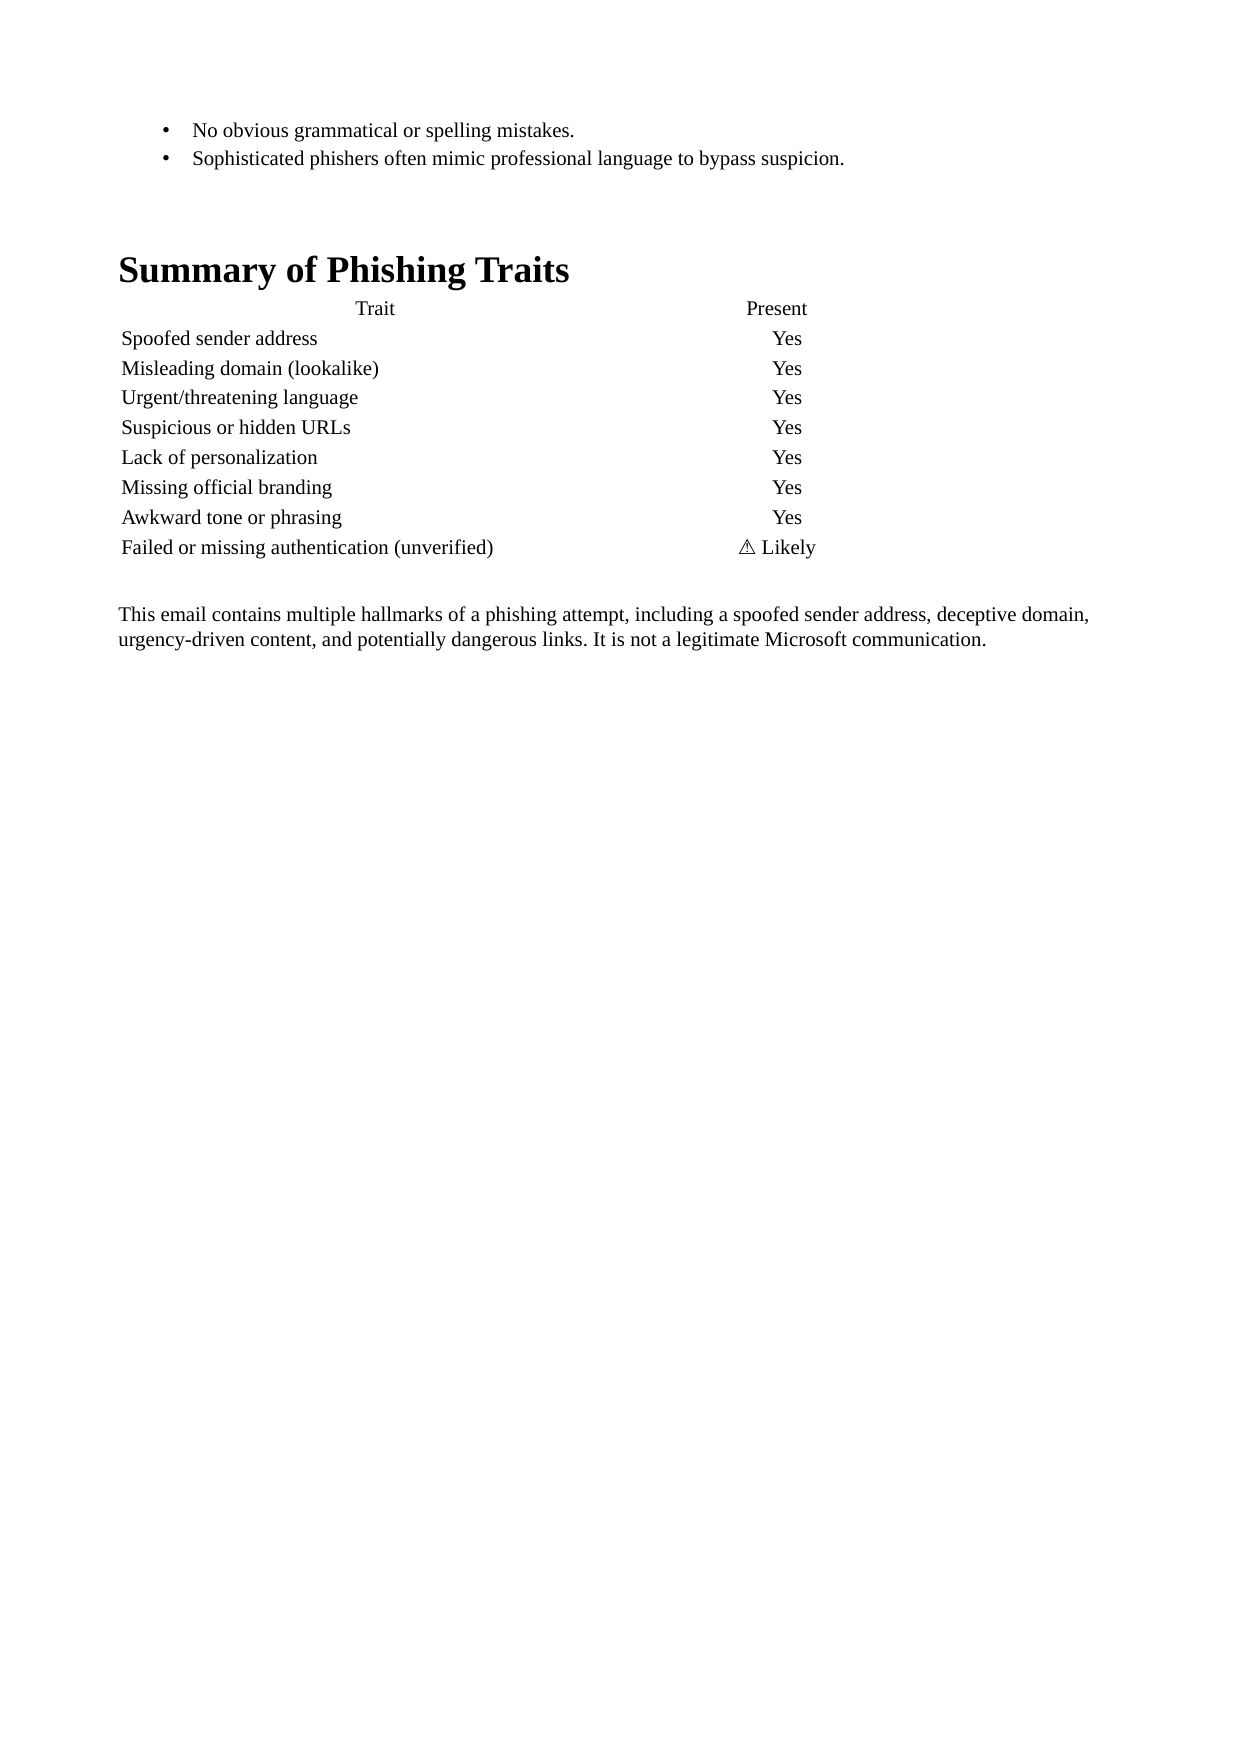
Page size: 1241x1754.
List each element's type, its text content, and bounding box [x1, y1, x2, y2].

table_cell ✅ Yes [632, 323, 922, 352]
table_cell Spoofed sender address [118, 323, 632, 352]
table_cell ⚠️ Likely [632, 532, 922, 562]
table_cell Urgent/threatening language [118, 383, 632, 412]
subtitle Summary of Phishing Traits [118, 247, 1122, 290]
table_cell ✅ Yes [632, 472, 922, 502]
table_cell ✅ Yes [632, 353, 922, 382]
table_cell ✅ Yes [632, 412, 922, 442]
list Sophisticated phishers often mimic professional language to bypass suspicion. [162, 146, 1122, 170]
table_cell ✅ Yes [632, 502, 922, 532]
table_cell Suspicious or hidden URLs [118, 412, 632, 442]
table_cell Lack of personalization [118, 442, 632, 472]
table_cell Failed or missing authentication (unverified) [118, 532, 632, 562]
text This email contains multiple hallmarks of a phishing attempt, including a spoofed sender address, deceptive domain, urgency-driven content, and potentially dangerous links. It is not a legitimate Microsoft communication. [118, 602, 1122, 651]
table_cell ✅ Yes [632, 383, 922, 412]
table_cell ✅ Yes [632, 442, 922, 472]
table_header Trait [118, 293, 632, 323]
table_cell Awkward tone or phrasing [118, 502, 632, 532]
table_cell Missing official branding [118, 472, 632, 502]
table_cell Misleading domain (lookalike) [118, 353, 632, 382]
table_header Present [632, 293, 922, 323]
list No obvious grammatical or spelling mistakes. [162, 118, 1122, 142]
